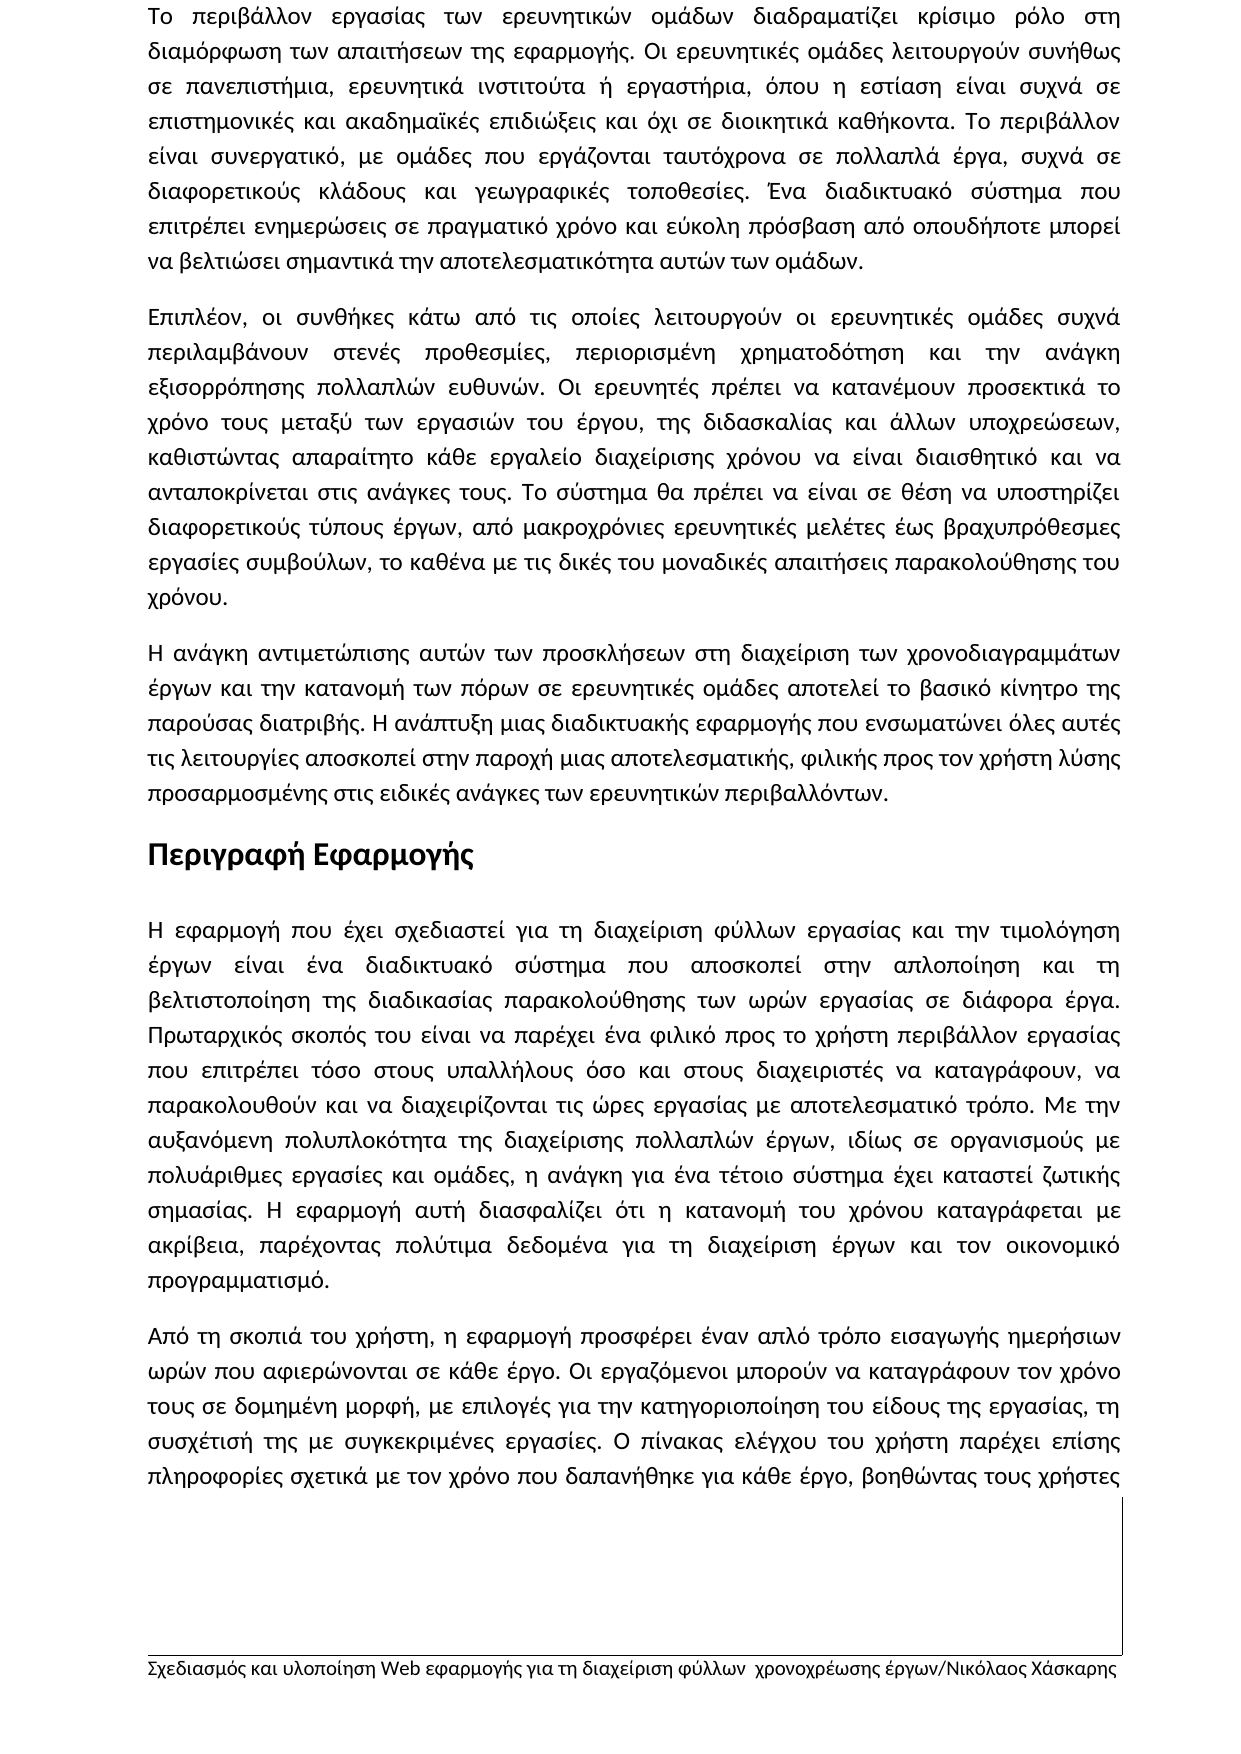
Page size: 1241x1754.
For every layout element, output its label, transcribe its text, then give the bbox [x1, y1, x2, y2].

text Επιπλέον, οι συνθήκες κάτω από τις οποίες λειτουργούν οι ερευνητικές ομάδες συχνά περιλαμβάνουν στενές προθεσμίες, περιορισμένη χρηματοδότηση και την ανάγκη εξισορρόπησης πολλαπλών ευθυνών. Οι ερευνητές πρέπει να κατανέμουν προσεκτικά το χρόνο τους μεταξύ των εργασιών του έργου, της διδασκαλίας και άλλων υποχρεώσεων, καθιστώντας απαραίτητο κάθε εργαλείο διαχείρισης χρόνου να είναι διαισθητικό και να ανταποκρίνεται στις ανάγκες τους. Το σύστημα θα πρέπει να είναι σε θέση να υποστηρίζει διαφορετικούς τύπους έργων, από μακροχρόνιες ερευνητικές μελέτες έως βραχυπρόθεσμες εργασίες συμβούλων, το καθένα με τις δικές του μοναδικές απαιτήσεις παρακολούθησης του χρόνου. [148, 301, 1122, 611]
subtitle Περιγραφή Εφαρμογής [148, 832, 1122, 873]
text Η ανάγκη αντιμετώπισης αυτών των προσκλήσεων στη διαχείριση των χρονοδιαγραμμάτων έργων και την κατανομή των πόρων σε ερευνητικές ομάδες αποτελεί το βασικό κίνητρο της παρούσας διατριβής. Η ανάπτυξη μιας διαδικτυακής εφαρμογής που ενσωματώνει όλες αυτές τις λειτουργίες αποσκοπεί στην παροχή μιας αποτελεσματικής, φιλικής προς τον χρήστη λύσης προσαρμοσμένης στις ειδικές ανάγκες των ερευνητικών περιβαλλόντων. [148, 637, 1122, 807]
text Το περιβάλλον εργασίας των ερευνητικών ομάδων διαδραματίζει κρίσιμο ρόλο στη διαμόρφωση των απαιτήσεων της εφαρμογής. Οι ερευνητικές ομάδες λειτουργούν συνήθως σε πανεπιστήμια, ερευνητικά ινστιτούτα ή εργαστήρια, όπου η εστίαση είναι συχνά σε επιστημονικές και ακαδημαϊκές επιδιώξεις και όχι σε διοικητικά καθήκοντα. Το περιβάλλον είναι συνεργατικό, με ομάδες που εργάζονται ταυτόχρονα σε πολλαπλά έργα, συχνά σε διαφορετικούς κλάδους και γεωγραφικές τοποθεσίες. Ένα διαδικτυακό σύστημα που επιτρέπει ενημερώσεις σε πραγματικό χρόνο και εύκολη πρόσβαση από οπουδήποτε μπορεί να βελτιώσει σημαντικά την αποτελεσματικότητα αυτών των ομάδων. [148, 0, 1122, 276]
text Από τη σκοπιά του χρήστη, η εφαρμογή προσφέρει έναν απλό τρόπο εισαγωγής ημερήσιων ωρών που αφιερώνονται σε κάθε έργο. Οι εργαζόμενοι μπορούν να καταγράφουν τον χρόνο τους σε δομημένη μορφή, με επιλογές για την κατηγοριοποίηση του είδους της εργασίας, τη συσχέτισή της με συγκεκριμένες εργασίες. Ο πίνακας ελέγχου του χρήστη παρέχει επίσης πληροφορίες σχετικά με τον χρόνο που δαπανήθηκε για κάθε έργο, βοηθώντας τους χρήστες [148, 1320, 1122, 1491]
text Η εφαρμογή που έχει σχεδιαστεί για τη διαχείριση φύλλων εργασίας και την τιμολόγηση έργων είναι ένα διαδικτυακό σύστημα που αποσκοπεί στην απλοποίηση και τη βελτιστοποίηση της διαδικασίας παρακολούθησης των ωρών εργασίας σε διάφορα έργα. Πρωταρχικός σκοπός του είναι να παρέχει ένα φιλικό προς το χρήστη περιβάλλον εργασίας που επιτρέπει τόσο στους υπαλλήλους όσο και στους διαχειριστές να καταγράφουν, να παρακολουθούν και να διαχειρίζονται τις ώρες εργασίας με αποτελεσματικό τρόπο. Με την αυξανόμενη πολυπλοκότητα της διαχείρισης πολλαπλών έργων, ιδίως σε οργανισμούς με πολυάριθμες εργασίες και ομάδες, η ανάγκη για ένα τέτοιο σύστημα έχει καταστεί ζωτικής σημασίας. Η εφαρμογή αυτή διασφαλίζει ότι η κατανομή του χρόνου καταγράφεται με ακρίβεια, παρέχοντας πολύτιμα δεδομένα για τη διαχείριση έργων και τον οικονομικό προγραμματισμό. [148, 914, 1122, 1295]
